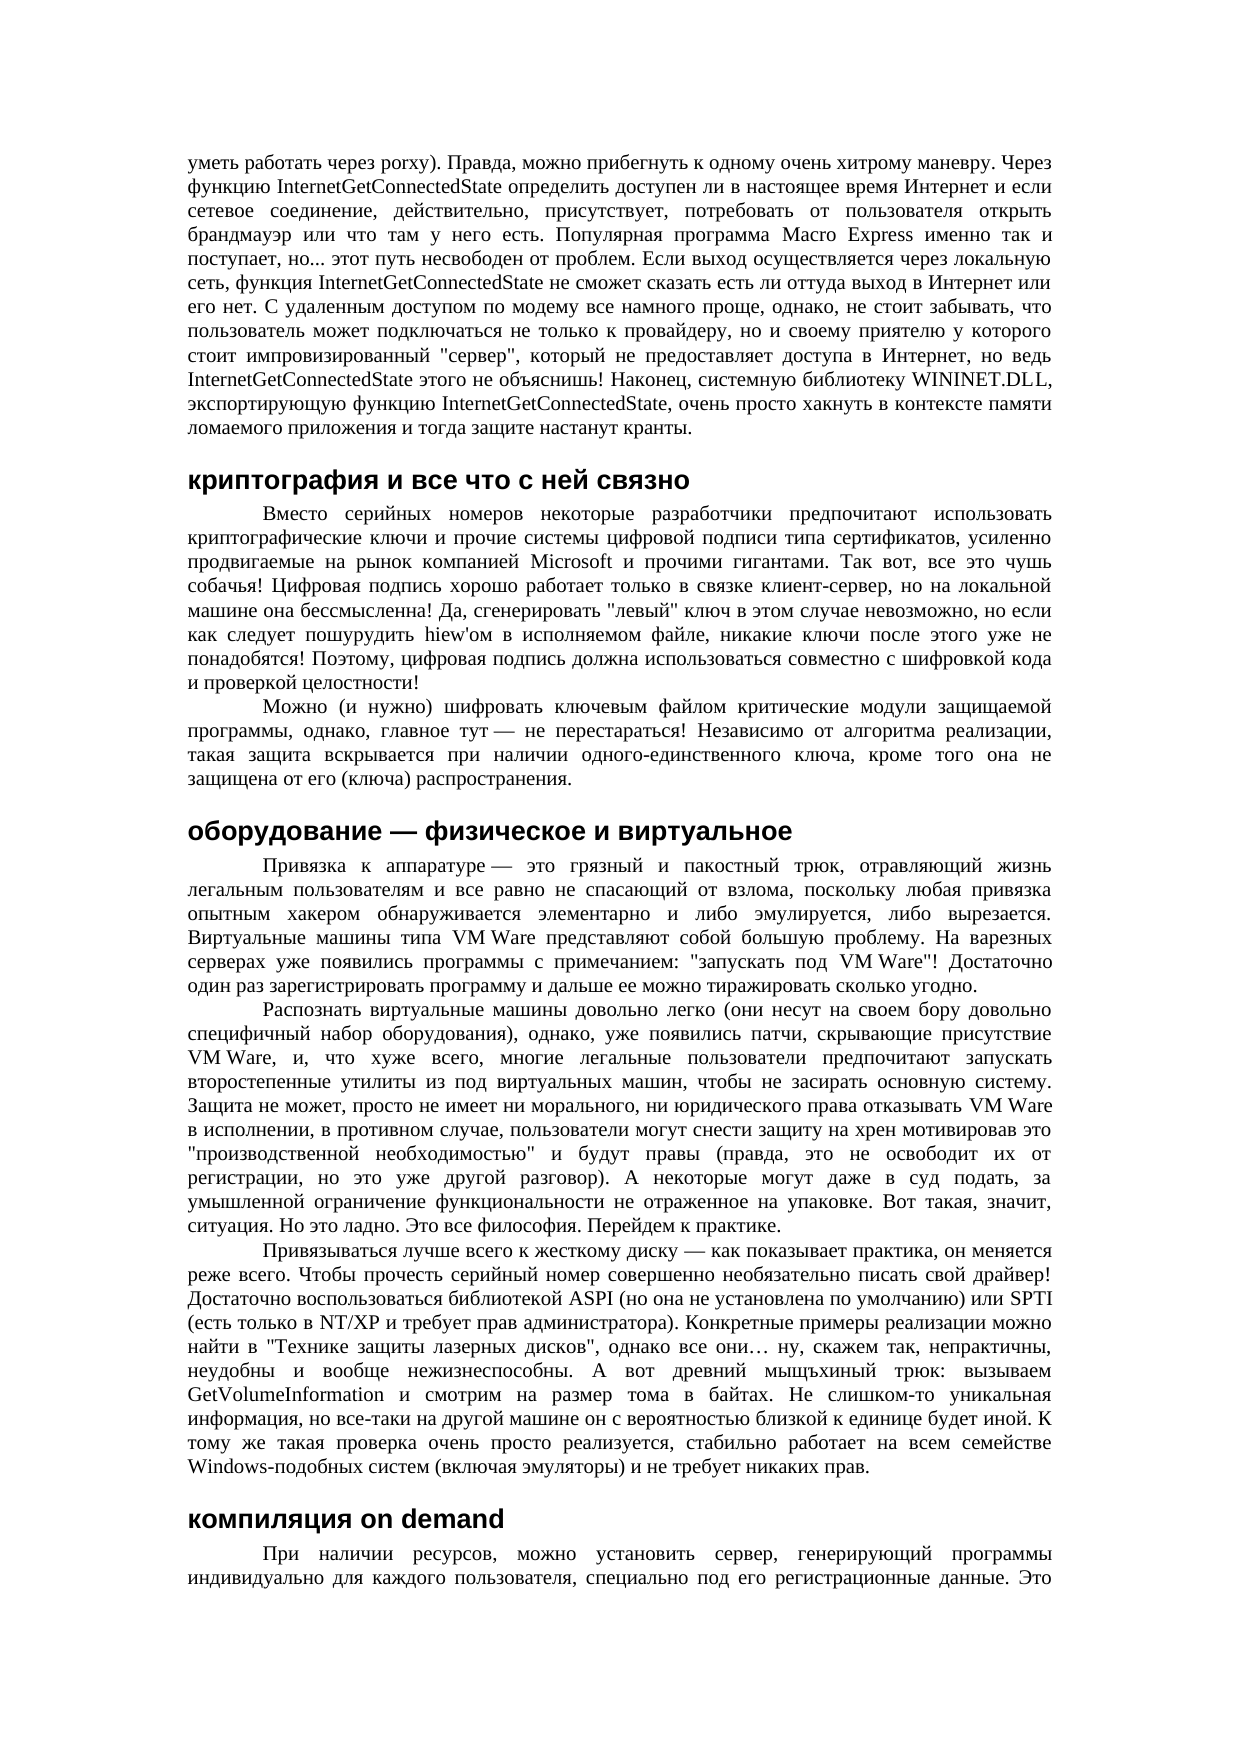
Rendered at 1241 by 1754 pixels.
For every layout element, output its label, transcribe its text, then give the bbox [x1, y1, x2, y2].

text Привязка к аппаратуре — это грязный и пакостный трюк, отравляющий жизнь легальным пользователям и все равно не спасающий от взлома, поскольку любая привязка опытным хакером обнаруживается элементарно и либо эмулируется, либо вырезается. Виртуальные машины типа VM Ware представляют собой большую проблему. На варезных серверах уже появились программы с примечанием: "запускать под VM Ware"! Достаточно один раз зарегистрировать программу и дальше ее можно тиражировать сколько угодно. [187, 852, 1053, 997]
subtitle криптография и все что с ней связно [187, 464, 1053, 495]
text Можно (и нужно) шифровать ключевым файлом критические модули защищаемой программы, однако, главное тут — не перестараться! Независимо от алгоритма реализации, такая защита вскрывается при наличии одного-единственного ключа, кроме того она не защищена от его (ключа) распространения. [187, 694, 1053, 790]
subtitle оборудование — физическое и виртуальное [187, 815, 1053, 846]
text Привязываться лучше всего к жесткому диску — как показывает практика, он меняется реже всего. Чтобы прочесть серийный номер совершенно необязательно писать свой драйвер! Достаточно воспользоваться библиотекой ASPI (но она не установлена по умолчанию) или SPTI (есть только в NT/XP и требует прав администратора). Конкретные примеры реализации можно найти в "Технике защиты лазерных дисков", однако все они… ну, скажем так, непрактичны, неудобны и вообще нежизнеспособны. А вот древний мыщъхиный трюк: вызываем GetVolumeInformation и смотрим на размер тома в байтах. Не слишком-то уникальная информация, но все-таки на другой машине он с вероятностью близкой к единице будет иной. К тому же такая проверка очень просто реализуется, стабильно работает на всем семействе Windows-подобных систем (включая эмуляторы) и не требует никаких прав. [187, 1237, 1053, 1478]
text Вместо серийных номеров некоторые разработчики предпочитают использовать криптографические ключи и прочие системы цифровой подписи типа сертификатов, усиленно продвигаемые на рынок компанией Microsoft и прочими гигантами. Так вот, все это чушь собачья! Цифровая подпись хорошо работает только в связке клиент-сервер, но на локальной машине она бессмысленна! Да, сгенерировать "левый" ключ в этом случае невозможно, но если как следует пошурудить hiew'ом в исполняемом файле, никакие ключи после этого уже не понадобятся! Поэтому, цифровая подпись должна использоваться совместно с шифровкой кода и проверкой целостности! [187, 501, 1053, 694]
text При наличии ресурсов, можно установить сервер, генерирующий программы индивидуально для каждого пользователя, специально под его регистрационные данные. Это [187, 1541, 1053, 1589]
subtitle компиляция on demand [187, 1503, 1053, 1534]
text уметь работать через porxy). Правда, можно прибегнуть к одному очень хитрому маневру. Через функцию InternetGetConnectedState определить доступен ли в настоящее время Интернет и если сетевое соединение, действительно, присутствует, потребовать от пользователя открыть брандмауэр или что там у него есть. Популярная программа Macro Express именно так и поступает, но... этот путь несвободен от проблем. Если выход осуществляется через локальную сеть, функция InternetGetConnectedState не сможет сказать есть ли оттуда выход в Интернет или его нет. С удаленным доступом по модему все намного проще, однако, не стоит забывать, что пользователь может подключаться не только к провайдеру, но и своему приятелю у которого стоит импровизированный "сервер", который не предоставляет доступа в Интернет, но ведь InternetGetConnectedState этого не объяснишь! Наконец, системную библиотеку WININET.DLL, экспортирующую функцию InternetGetConnectedState, очень просто хакнуть в контексте памяти ломаемого приложения и тогда защите настанут кранты. [187, 150, 1053, 439]
text Распознать виртуальные машины довольно легко (они несут на своем бору довольно специфичный набор оборудования), однако, уже появились патчи, скрывающие присутствие VM Ware, и, что хуже всего, многие легальные пользователи предпочитают запускать второстепенные утилиты из под виртуальных машин, чтобы не засирать основную систему. Защита не может, просто не имеет ни морального, ни юридического права отказывать VM Ware в исполнении, в противном случае, пользователи могут снести защиту на хрен мотивировав это "производственной необходимостью" и будут правы (правда, это не освободит их от регистрации, но это уже другой разговор). А некоторые могут даже в суд подать, за умышленной ограничение функциональности не отраженное на упаковке. Вот такая, значит, ситуация. Но это ладно. Это все философия. Перейдем к практике. [187, 997, 1053, 1237]
